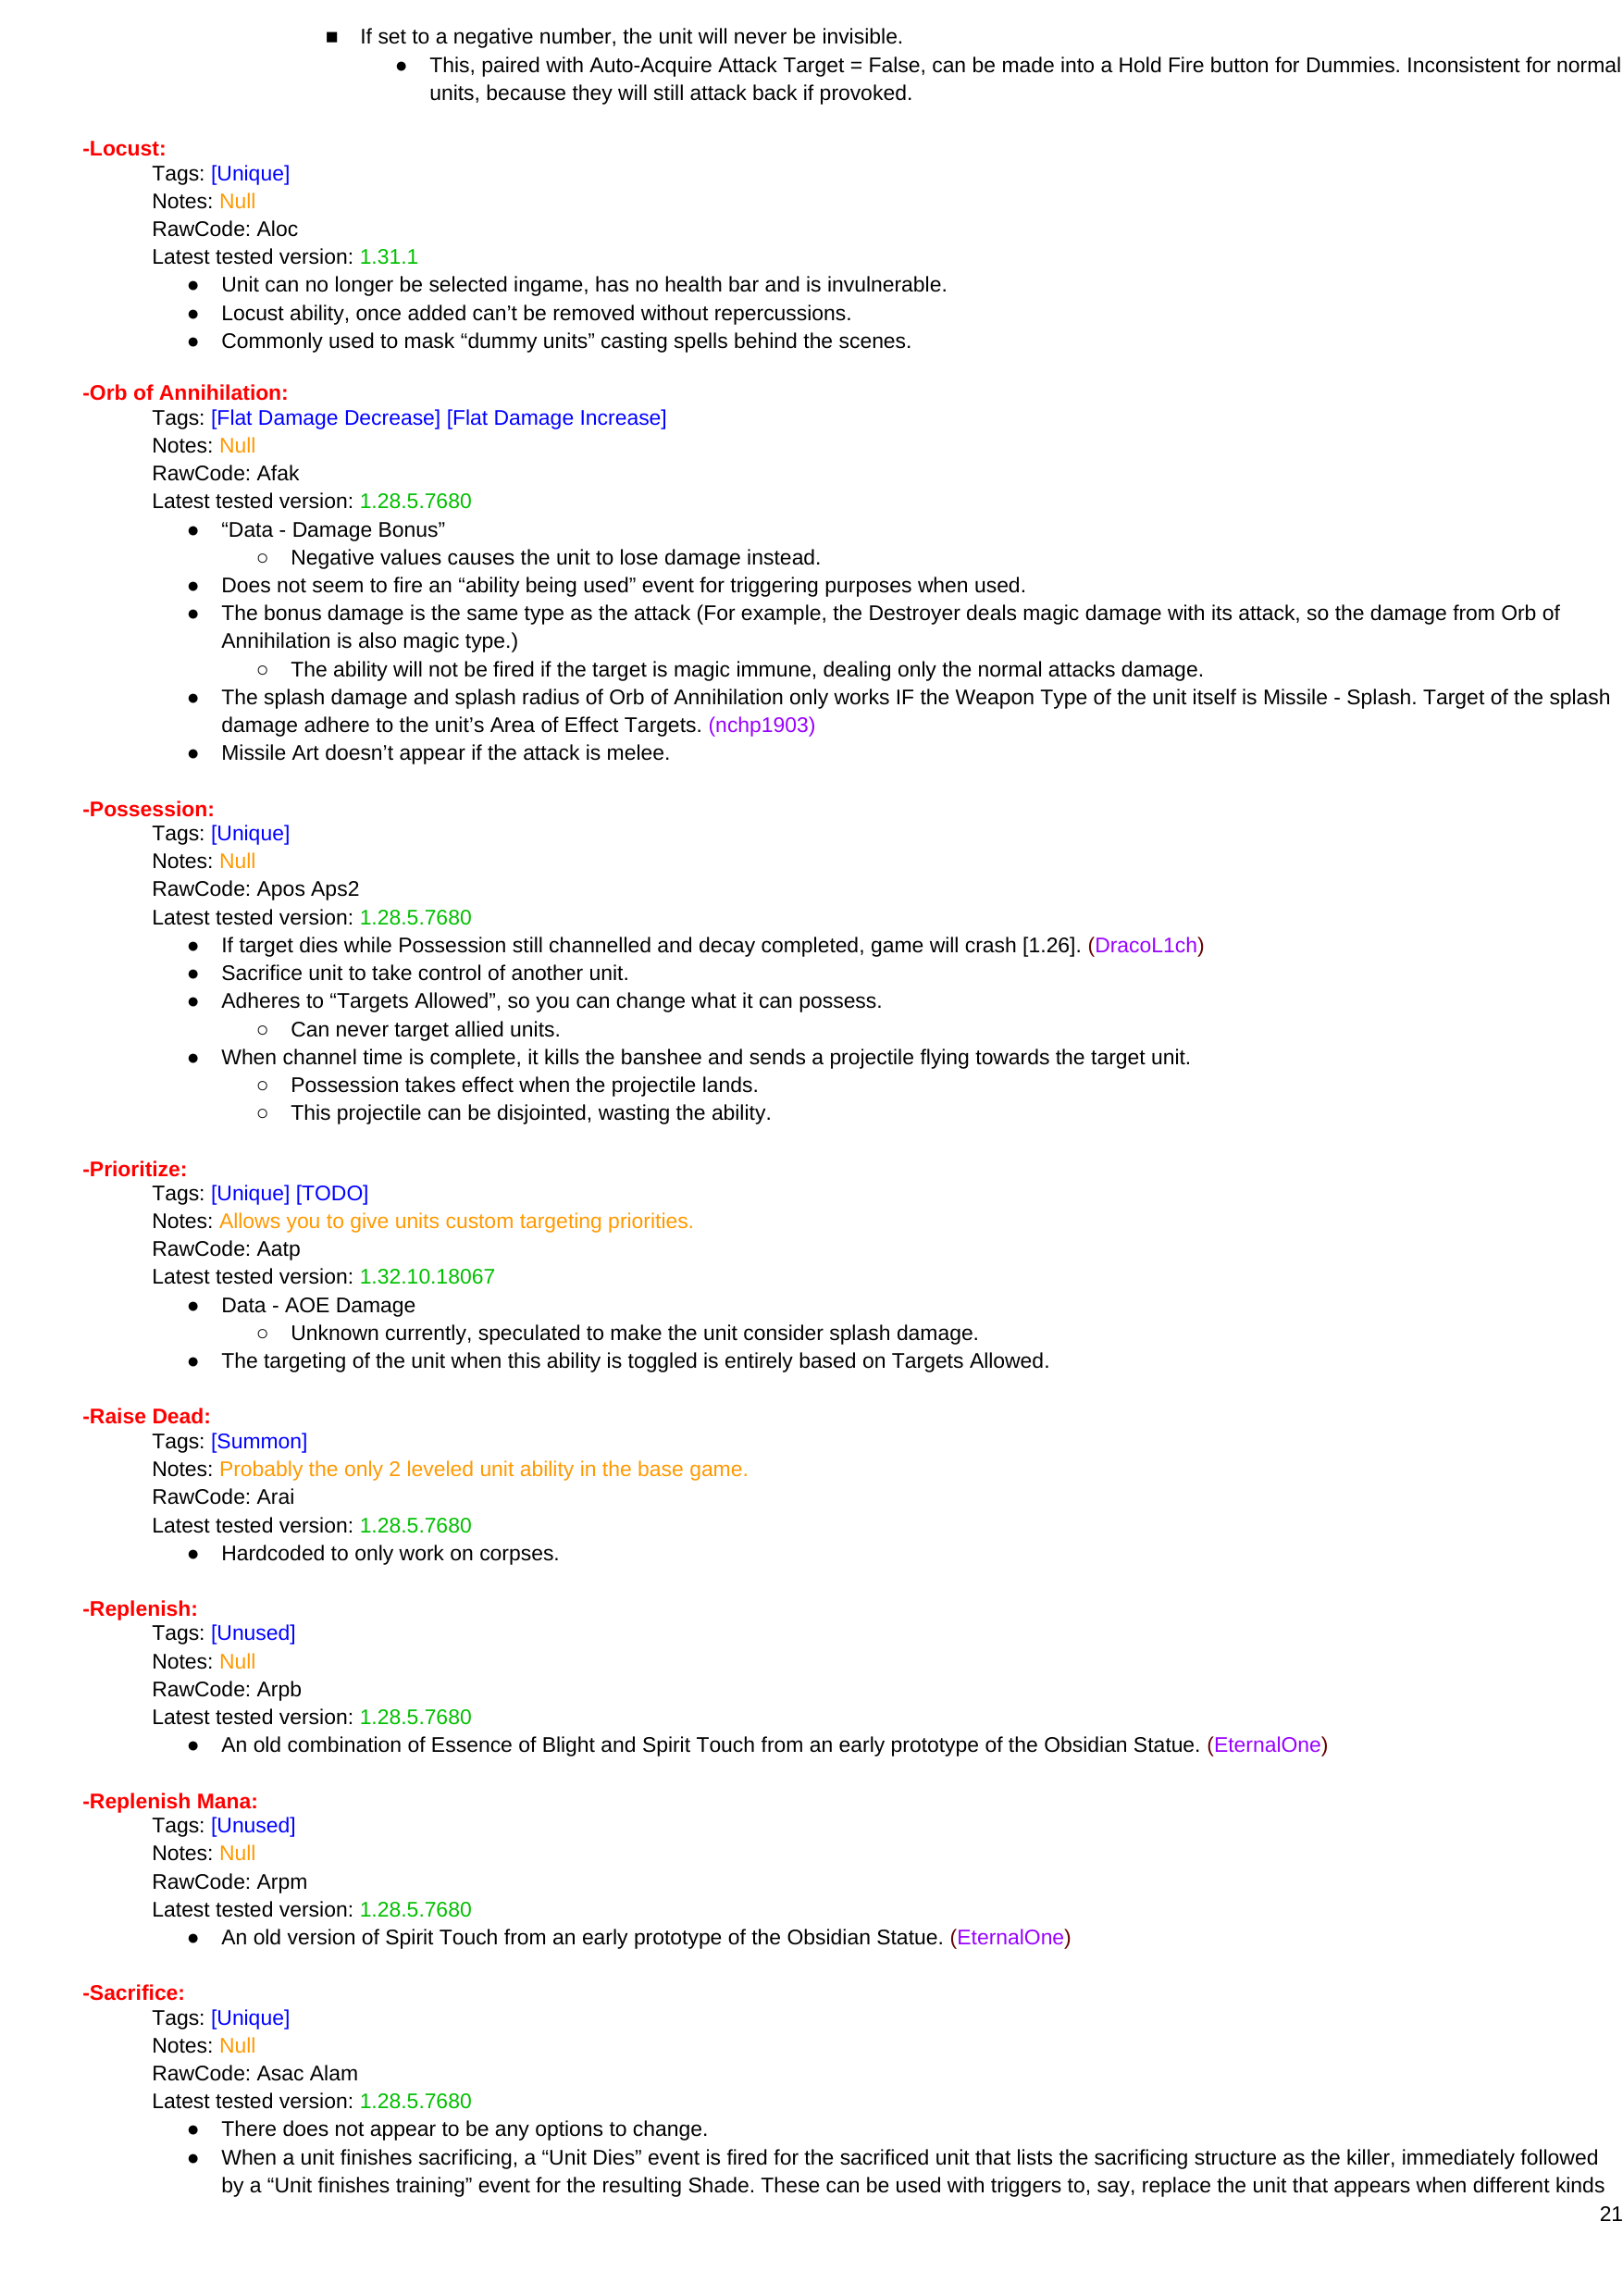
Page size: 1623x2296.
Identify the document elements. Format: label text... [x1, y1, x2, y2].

list Does not seem to fire an “ability being used” event for triggering purposes when used. [187, 573, 1623, 597]
text Latest tested version: 1.28.5.7680 [82, 489, 1623, 514]
list When channel time is complete, it kills the banshee and sends a projectile flying towards the target unit. [187, 1045, 1623, 1069]
text RawCode: Apos Aps2 [82, 876, 1623, 901]
list This projectile can be disjointed, wasting the ability. [256, 1100, 1623, 1124]
subtitle -Replenish: [13, 1596, 1623, 1620]
list An old version of Spirit Touch from an early prototype of the Obsidian Statue. (EternalOne) [187, 1925, 1623, 1949]
subtitle -Prioritize: [13, 1156, 1623, 1181]
text Tags: [Summon] [13, 1429, 1623, 1453]
text Notes: Null [82, 1649, 1623, 1673]
text Latest tested version: 1.28.5.7680 [82, 905, 1623, 929]
text Tags: [Unused] [13, 1813, 1623, 1837]
text Notes: Probably the only 2 leveled unit ability in the base game. [82, 1457, 1623, 1481]
text Notes: Null [82, 2033, 1623, 2057]
text Latest tested version: 1.28.5.7680 [82, 1897, 1623, 1921]
list Hardcoded to only work on corpses. [187, 1541, 1623, 1565]
list Can never target allied units. [256, 1016, 1623, 1041]
list This, paired with Auto-Acquire Attack Target = False, can be made into a Hold Fire button for Dummies. Inconsistent for normal units, because they will still attack back if provoked. [395, 53, 1623, 105]
text RawCode: Aloc [82, 217, 1623, 241]
text Tags: [Flat Damage Decrease] [Flat Damage Increase] [13, 405, 1623, 429]
text Notes: Null [82, 1841, 1623, 1866]
subtitle -Raise Dead: [13, 1404, 1623, 1429]
text Notes: Allows you to give units custom targeting priorities. [82, 1209, 1623, 1233]
list If target dies while Possession still channelled and decay completed, game will crash [1.26]. (DracoL1ch) [187, 933, 1623, 957]
list “Data - Damage Bonus” [187, 516, 1623, 541]
list An old combination of Essence of Blight and Spirit Touch from an early prototype of the Obsidian Statue. (EternalOne) [187, 1732, 1623, 1757]
text Notes: Null [82, 849, 1623, 873]
text Latest tested version: 1.32.10.18067 [82, 1264, 1623, 1289]
list The ability will not be fired if the target is magic immune, dealing only the normal attacks damage. [256, 656, 1623, 681]
text RawCode: Afak [82, 461, 1623, 485]
text Latest tested version: 1.28.5.7680 [82, 1512, 1623, 1537]
subtitle -Replenish Mana: [13, 1789, 1623, 1813]
list Sacrifice unit to take control of another unit. [187, 961, 1623, 985]
text Tags: [Unique] [13, 160, 1623, 185]
text Notes: Null [82, 189, 1623, 213]
list There does not appear to be any options to change. [187, 2116, 1623, 2141]
subtitle -Sacrifice: [13, 1980, 1623, 2005]
text Latest tested version: 1.31.1 [82, 244, 1623, 269]
text RawCode: Asac Alam [82, 2061, 1623, 2085]
list The bonus damage is the same type as the attack (For example, the Destroyer deals magic damage with its attack, so the damage from Orb of Annihilation is also magic type.) [187, 601, 1623, 653]
text RawCode: Aatp [82, 1236, 1623, 1261]
list If set to a negative number, the unit will never be invisible. [326, 24, 1623, 49]
list When a unit finishes sacrificing, a “Unit Dies” event is fired for the sacrificed unit that lists the sacrificing structure as the killer, immediately followed by a “Unit finishes training” event for the resulting Shade. These can be used with triggers to, say, replace the unit that appears when different kinds [187, 2145, 1623, 2197]
list Unit can no longer be selected ingame, has no health bar and is invulnerable. [187, 272, 1623, 297]
text Tags: [Unique] [13, 821, 1623, 845]
text Latest tested version: 1.28.5.7680 [82, 1705, 1623, 1729]
text Tags: [Unique] [TODO] [13, 1181, 1623, 1205]
list The splash damage and splash radius of Orb of Annihilation only works IF the Weapon Type of the unit itself is Missile - Splash. Target of the splash damage adhere to the unit’s Area of Effect Targets. (nchp1903) [187, 685, 1623, 737]
list Locust ability, once added can’t be removed without repercussions. [187, 300, 1623, 325]
text Tags: [Unique] [13, 2005, 1623, 2029]
list Commonly used to mask “dummy units” casting spells behind the scenes. [187, 329, 1623, 353]
subtitle -Possession: [13, 797, 1623, 821]
text Latest tested version: 1.28.5.7680 [82, 2089, 1623, 2114]
text Tags: [Unused] [13, 1620, 1623, 1645]
text RawCode: Arpm [82, 1868, 1623, 1893]
subtitle -Locust: [13, 136, 1623, 160]
subtitle -Orb of Annihilation: [13, 380, 1623, 405]
text Notes: Null [82, 433, 1623, 457]
list Possession takes effect when the projectile lands. [256, 1073, 1623, 1097]
list Data - AOE Damage [187, 1293, 1623, 1317]
list Missile Art doesn’t appear if the attack is melee. [187, 740, 1623, 765]
list The targeting of the unit when this ability is toggled is entirely based on Targets Allowed. [187, 1348, 1623, 1372]
list Adheres to “Targets Allowed”, so you can change what it can possess. [187, 988, 1623, 1012]
list Unknown currently, speculated to make the unit consider splash damage. [256, 1321, 1623, 1345]
list Negative values causes the unit to lose damage instead. [256, 545, 1623, 569]
text RawCode: Arpb [82, 1677, 1623, 1701]
text RawCode: Arai [82, 1484, 1623, 1509]
